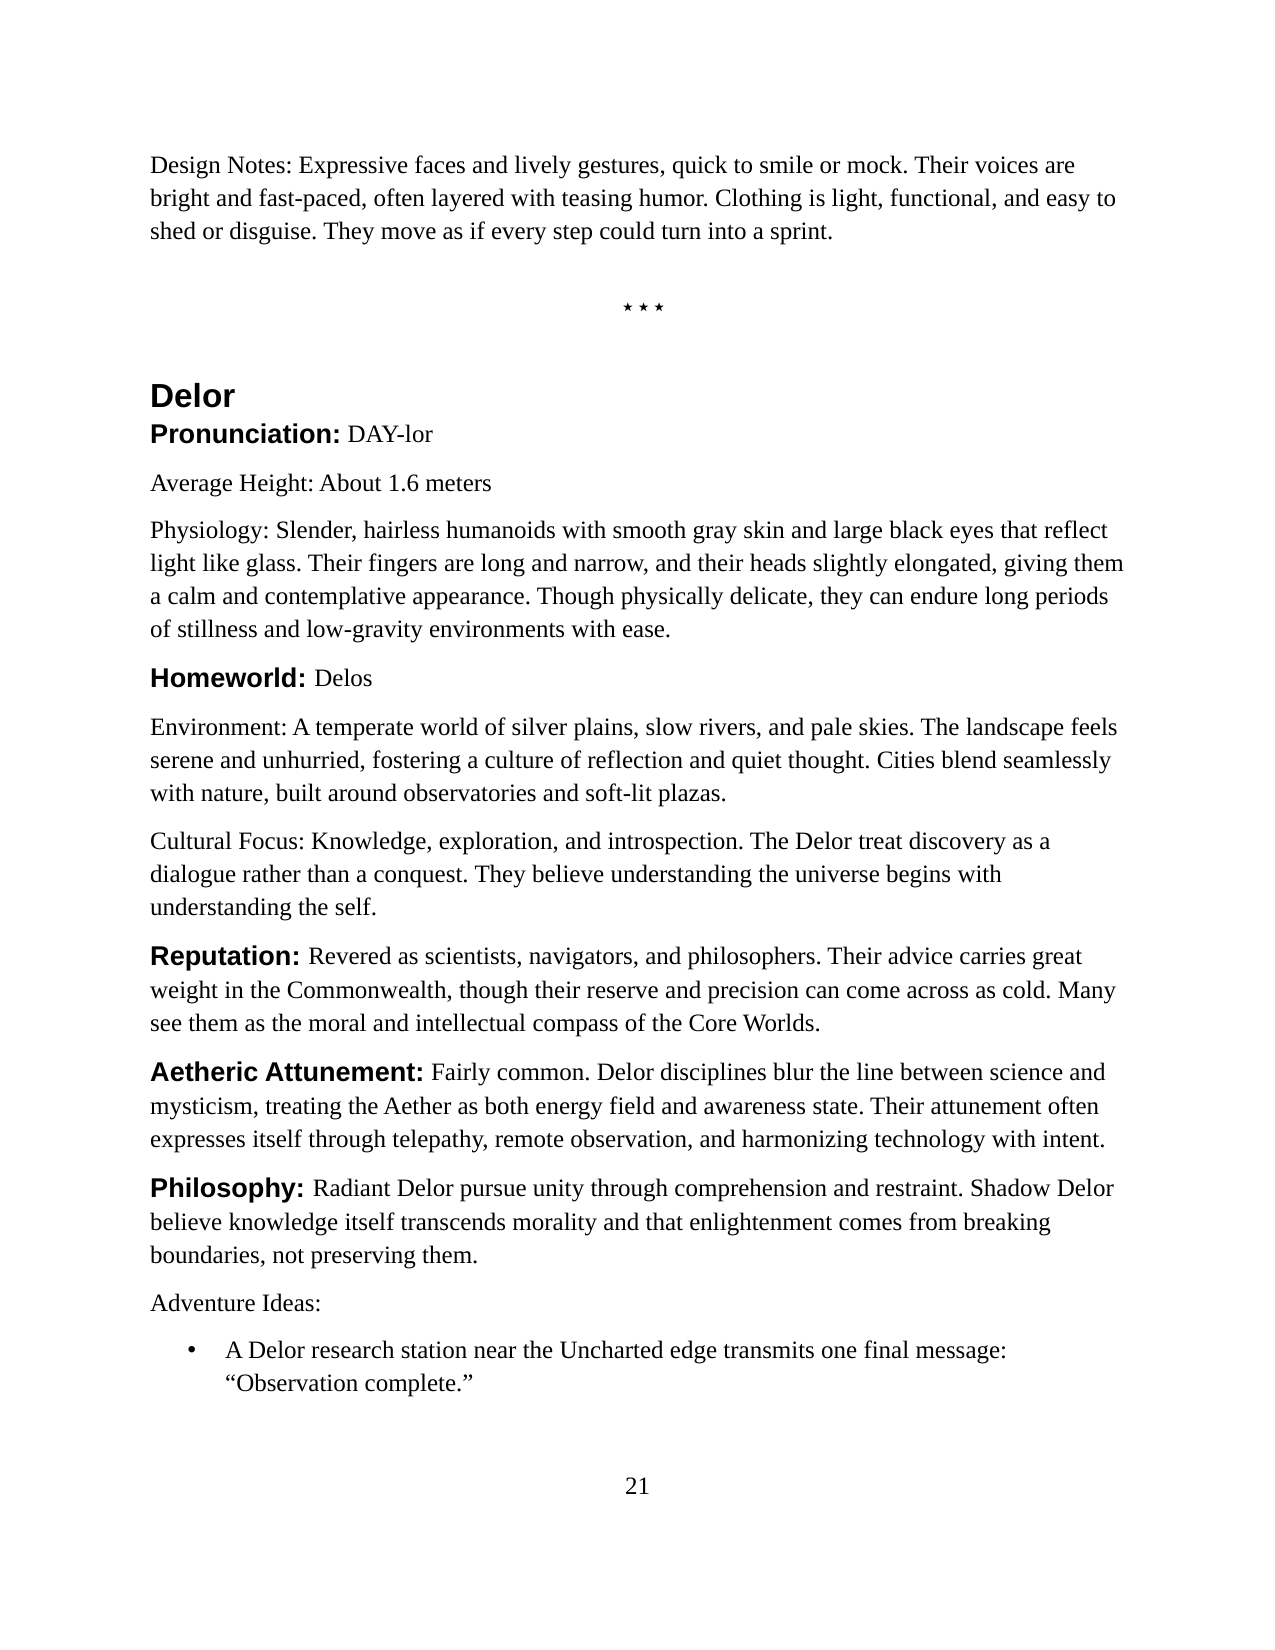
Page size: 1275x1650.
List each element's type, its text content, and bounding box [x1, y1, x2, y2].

subtitle Aetheric Attunement: [150, 1056, 424, 1087]
text Environment: A temperate world of silver plains, slow rivers, and pale skies. The landscape feels serene and unhurried, fostering a culture of reflection and quiet thought. Cities blend seamlessly with nature, built around observatories and soft-lit plazas. [150, 712, 1125, 807]
text Cultural Focus: Knowledge, exploration, and introspection. The Delor treat discovery as a dialogue rather than a conquest. They believe understanding the universe begins with understanding the self. [150, 826, 1125, 921]
text ⋆⋆⋆ [162, 292, 1125, 321]
text Adventure Ideas: [150, 1288, 1125, 1317]
subtitle Pronunciation: [150, 418, 341, 449]
subtitle Reputation: [150, 939, 308, 971]
text Average Height: About 1.6 meters [150, 468, 1125, 497]
text Physiology: Slender, hairless humanoids with smooth gray skin and large black eyes that reflect light like glass. Their fingers are long and narrow, and their heads slightly elongated, giving them a calm and contemplative appearance. Though physically delicate, they can endure long periods of stillness and low-gravity environments with ease. [150, 515, 1125, 643]
text Fairly common. Delor disciplines blur the line between science and mysticism, treating the Aether as both energy field and awareness state. Their attunement often expresses itself through telepathy, remote observation, and harmonizing technology with intent. [150, 1056, 1125, 1153]
text Radiant Delor pursue unity through comprehension and restraint. Shadow Delor believe knowledge itself transcends morality and that enlightenment comes from breaking boundaries, not preserving them. [150, 1172, 1125, 1269]
text Design Notes: Expressive faces and lively gestures, quick to smile or mock. Their voices are bright and fast-paced, often layered with teasing humor. Clothing is light, functional, and easy to shed or disguise. They move as if every step could turn into a sprint. [150, 150, 1125, 245]
subtitle Homeworld: [150, 662, 314, 693]
subtitle Delor [150, 376, 1125, 415]
text Delos [314, 662, 1125, 693]
text Revered as scientists, navigators, and philosophers. Their advice carries great weight in the Commonwealth, though their reserve and precision can come across as cold. Many see them as the moral and intellectual compass of the Core Worlds. [150, 939, 1125, 1037]
subtitle Philosophy: [150, 1172, 313, 1203]
text DAY-lor [341, 418, 1125, 449]
list A Delor research station near the Uncharted edge transmits one final message: “Observation complete.” [187, 1336, 1125, 1397]
